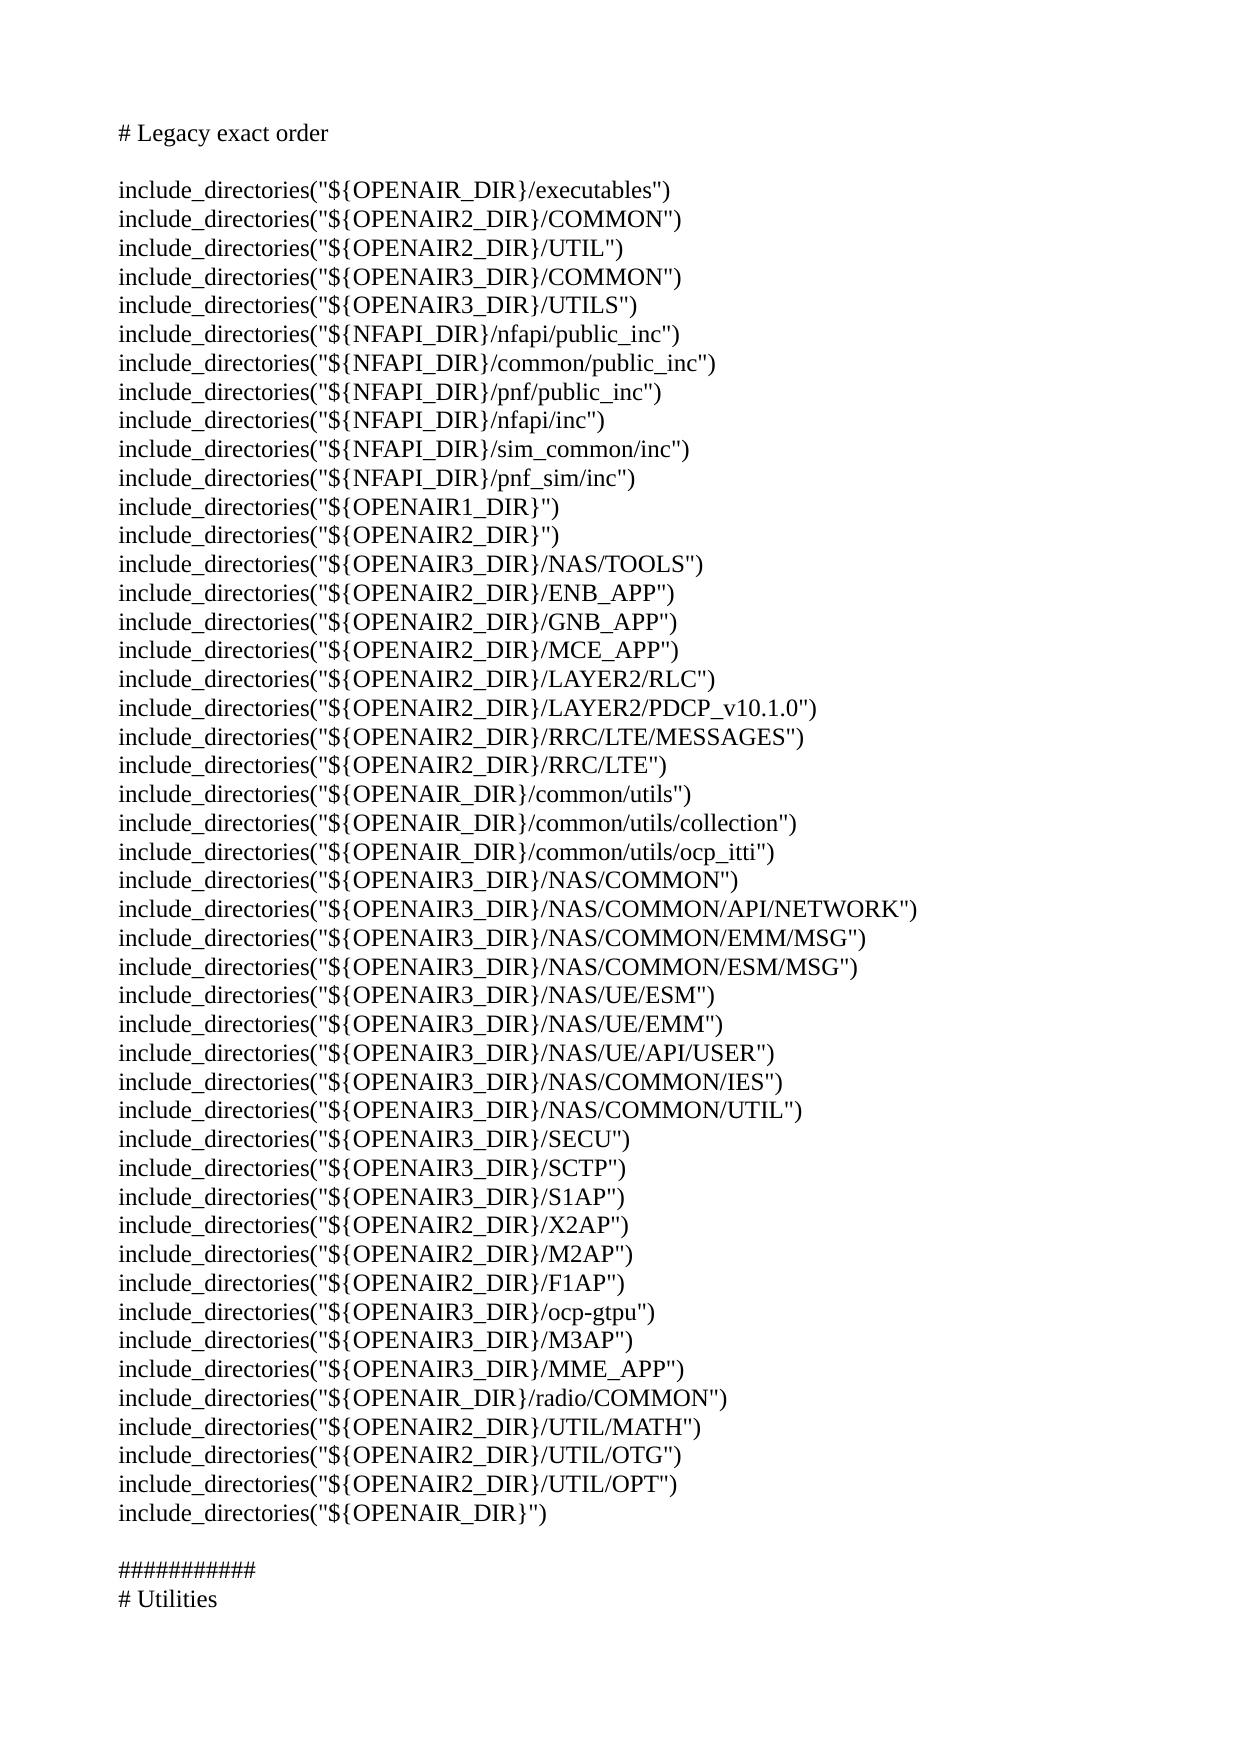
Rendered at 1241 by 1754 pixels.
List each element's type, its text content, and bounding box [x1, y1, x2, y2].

text include_directories("${OPENAIR2_DIR}/GNB_APP") [118, 607, 1122, 636]
text include_directories("${OPENAIR3_DIR}/NAS/TOOLS") [118, 549, 1122, 578]
text include_directories("${NFAPI_DIR}/nfapi/public_inc") [118, 319, 1122, 348]
text include_directories("${OPENAIR2_DIR}/MCE_APP") [118, 636, 1122, 664]
text include_directories("${OPENAIR2_DIR}/LAYER2/RLC") [118, 664, 1122, 693]
text include_directories("${NFAPI_DIR}/pnf_sim/inc") [118, 463, 1122, 492]
text include_directories("${OPENAIR2_DIR}/M2AP") [118, 1239, 1122, 1268]
text include_directories("${OPENAIR2_DIR}/X2AP") [118, 1211, 1122, 1239]
text include_directories("${OPENAIR_DIR}") [118, 1498, 1122, 1527]
text include_directories("${OPENAIR2_DIR}/RRC/LTE/MESSAGES") [118, 722, 1122, 751]
text include_directories("${OPENAIR2_DIR}") [118, 521, 1122, 549]
text include_directories("${NFAPI_DIR}/common/public_inc") [118, 348, 1122, 377]
text include_directories("${OPENAIR2_DIR}/LAYER2/PDCP_v10.1.0") [118, 693, 1122, 722]
text include_directories("${OPENAIR3_DIR}/ocp-gtpu") [118, 1297, 1122, 1326]
text include_directories("${OPENAIR2_DIR}/UTIL") [118, 233, 1122, 262]
text include_directories("${OPENAIR3_DIR}/NAS/UE/API/USER") [118, 1038, 1122, 1067]
text include_directories("${OPENAIR3_DIR}/M3AP") [118, 1326, 1122, 1354]
text include_directories("${OPENAIR2_DIR}/F1AP") [118, 1268, 1122, 1297]
text include_directories("${OPENAIR3_DIR}/NAS/COMMON/API/NETWORK") [118, 894, 1122, 923]
text include_directories("${OPENAIR2_DIR}/UTIL/MATH") [118, 1412, 1122, 1441]
text include_directories("${OPENAIR2_DIR}/RRC/LTE") [118, 751, 1122, 779]
text include_directories("${OPENAIR2_DIR}/COMMON") [118, 204, 1122, 233]
text include_directories("${OPENAIR3_DIR}/UTILS") [118, 291, 1122, 319]
text include_directories("${OPENAIR1_DIR}") [118, 492, 1122, 521]
text include_directories("${OPENAIR3_DIR}/NAS/COMMON/ESM/MSG") [118, 952, 1122, 981]
text include_directories("${OPENAIR2_DIR}/UTIL/OTG") [118, 1441, 1122, 1469]
text include_directories("${OPENAIR3_DIR}/NAS/UE/EMM") [118, 1009, 1122, 1038]
text include_directories("${OPENAIR_DIR}/common/utils") [118, 779, 1122, 808]
text include_directories("${OPENAIR_DIR}/common/utils/collection") [118, 808, 1122, 837]
text include_directories("${OPENAIR3_DIR}/SECU") [118, 1124, 1122, 1153]
text include_directories("${NFAPI_DIR}/nfapi/inc") [118, 406, 1122, 434]
text include_directories("${OPENAIR3_DIR}/NAS/UE/ESM") [118, 981, 1122, 1009]
text # Legacy exact order [118, 118, 1122, 147]
text include_directories("${OPENAIR2_DIR}/UTIL/OPT") [118, 1469, 1122, 1498]
text include_directories("${OPENAIR3_DIR}/COMMON") [118, 262, 1122, 291]
text include_directories("${NFAPI_DIR}/pnf/public_inc") [118, 377, 1122, 406]
text ########### [118, 1556, 1122, 1584]
text include_directories("${OPENAIR3_DIR}/MME_APP") [118, 1354, 1122, 1383]
text include_directories("${OPENAIR3_DIR}/NAS/COMMON/IES") [118, 1067, 1122, 1096]
text # Utilities [118, 1584, 1122, 1613]
text include_directories("${OPENAIR_DIR}/executables") [118, 176, 1122, 204]
text include_directories("${OPENAIR3_DIR}/S1AP") [118, 1182, 1122, 1211]
text include_directories("${OPENAIR3_DIR}/NAS/COMMON") [118, 866, 1122, 894]
text include_directories("${NFAPI_DIR}/sim_common/inc") [118, 434, 1122, 463]
text include_directories("${OPENAIR3_DIR}/NAS/COMMON/UTIL") [118, 1096, 1122, 1124]
text include_directories("${OPENAIR_DIR}/common/utils/ocp_itti") [118, 837, 1122, 866]
text include_directories("${OPENAIR2_DIR}/ENB_APP") [118, 578, 1122, 607]
text include_directories("${OPENAIR_DIR}/radio/COMMON") [118, 1383, 1122, 1412]
text include_directories("${OPENAIR3_DIR}/NAS/COMMON/EMM/MSG") [118, 923, 1122, 952]
text include_directories("${OPENAIR3_DIR}/SCTP") [118, 1153, 1122, 1182]
